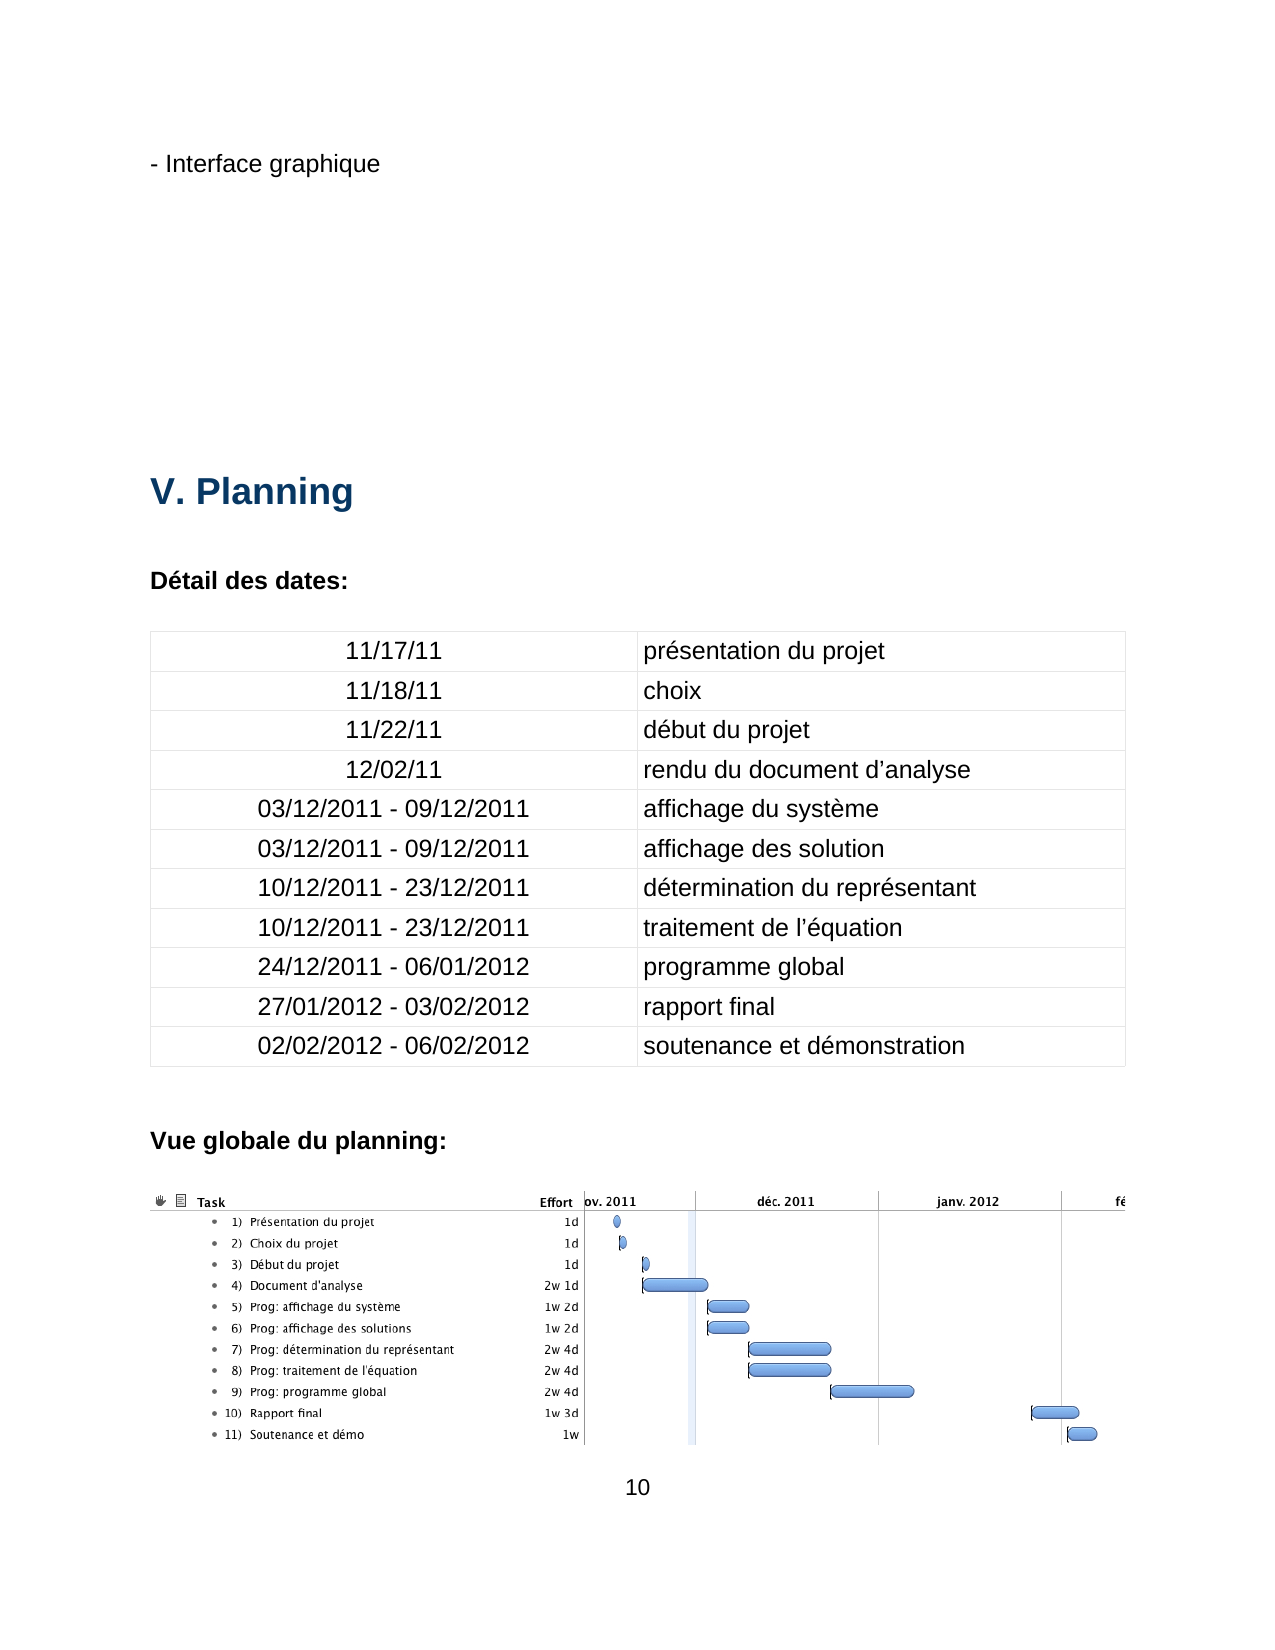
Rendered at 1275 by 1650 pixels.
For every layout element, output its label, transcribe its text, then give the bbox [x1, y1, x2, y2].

table_cell programme global [638, 948, 1125, 987]
table_cell 22/11/11 [151, 711, 637, 750]
table_cell détermination du représentant [638, 869, 1125, 908]
table_cell rapport final [638, 988, 1125, 1026]
table_cell choix [638, 672, 1125, 710]
table_cell début du projet [638, 711, 1125, 750]
table_cell 24/12/2011 - 06/01/2012 [151, 948, 637, 987]
table_cell 27/01/2012 - 03/02/2012 [151, 988, 637, 1026]
table_cell 03/12/2011 - 09/12/2011 [151, 790, 637, 829]
text Détail des dates: [150, 567, 1125, 595]
table_header 17/11/11 [151, 632, 637, 671]
table_cell affichage du système [638, 790, 1125, 829]
table_cell affichage des solution [638, 830, 1125, 868]
table_cell 10/12/2011 - 23/12/2011 [151, 869, 637, 908]
text V. Planning [150, 471, 1125, 513]
text - Interface graphique [150, 150, 1125, 178]
table_cell 02/12/11 [151, 751, 637, 789]
table_cell traitement de l’équation [638, 909, 1125, 947]
table_cell soutenance et démonstration [638, 1027, 1125, 1066]
table_cell 02/02/2012 - 06/02/2012 [151, 1027, 637, 1066]
table_cell 03/12/2011 - 09/12/2011 [151, 830, 637, 868]
picture [150, 1191, 1125, 1445]
table_cell rendu du document d’analyse [638, 751, 1125, 789]
table_cell 10/12/2011 - 23/12/2011 [151, 909, 637, 947]
table_header présentation du projet [638, 632, 1125, 671]
table_cell 18/11/11 [151, 672, 637, 710]
text Vue globale du planning: [150, 1127, 1125, 1155]
